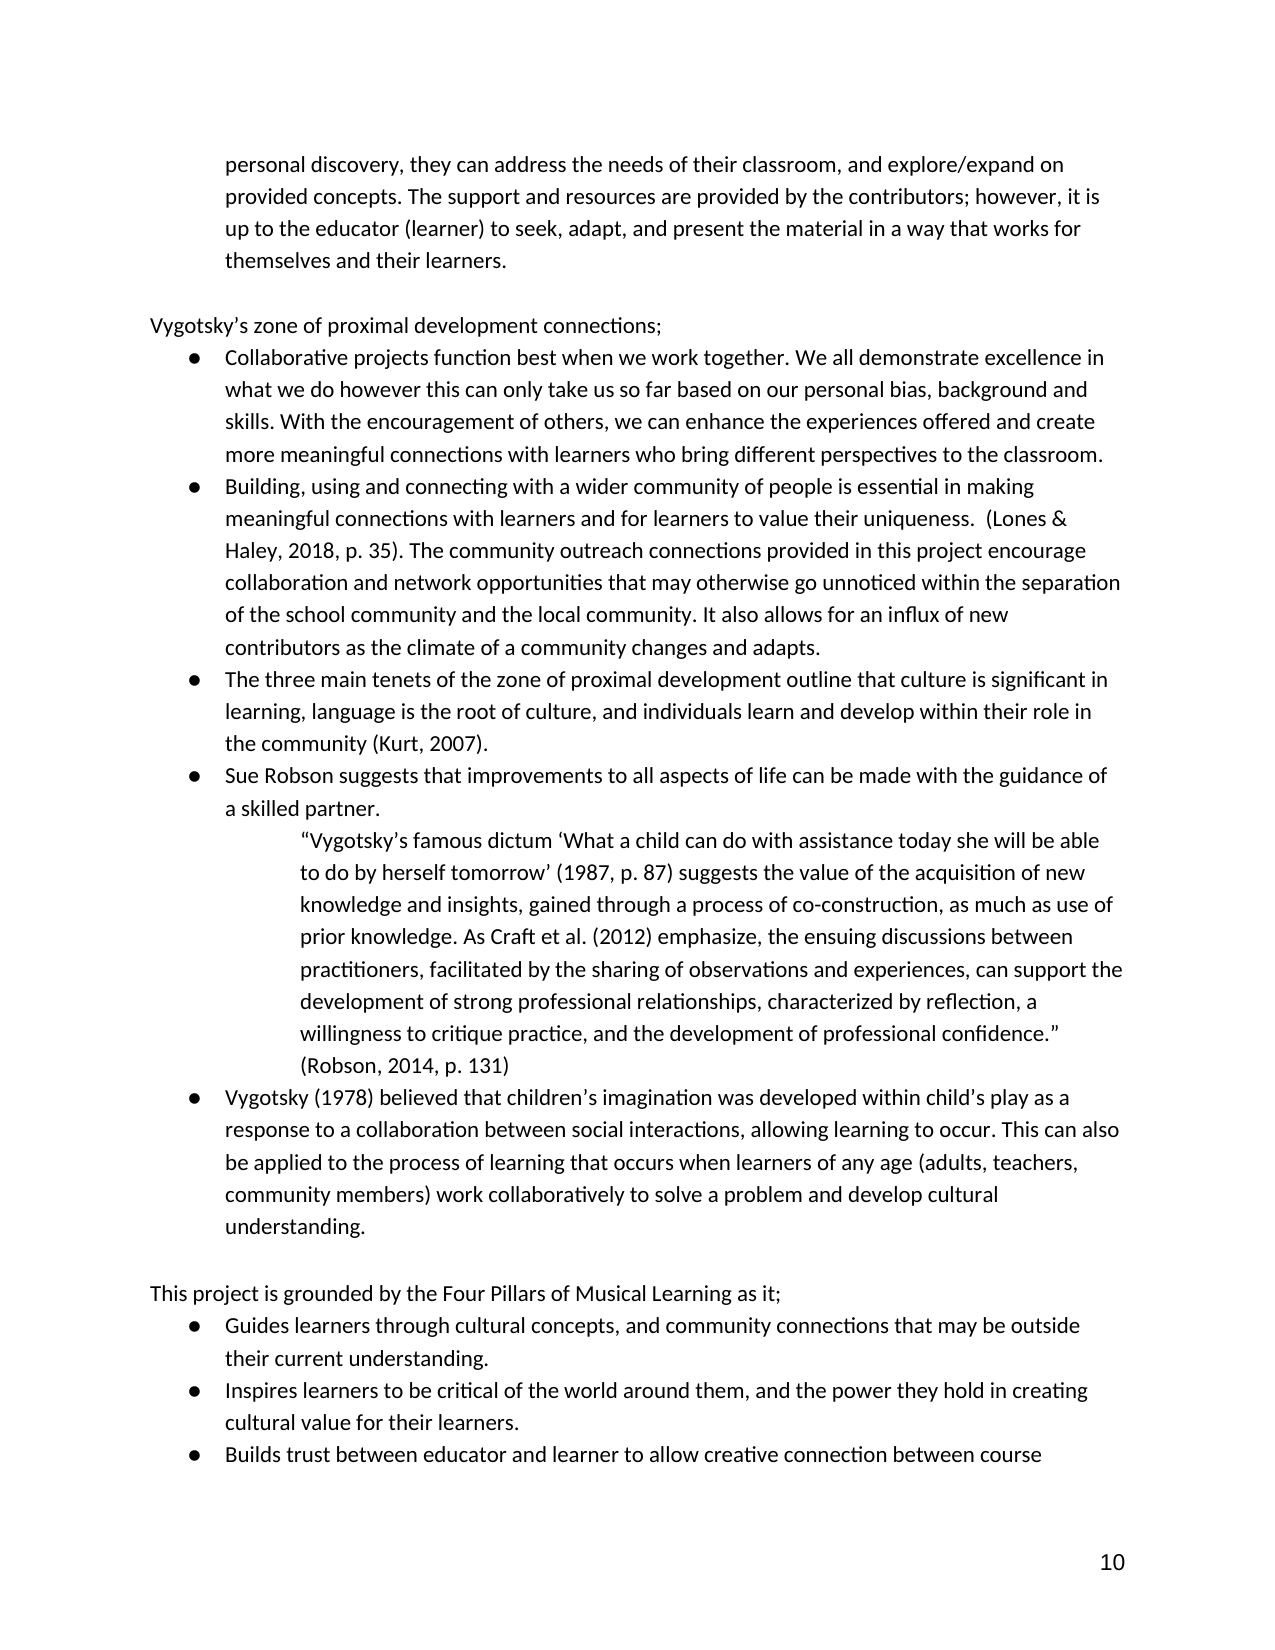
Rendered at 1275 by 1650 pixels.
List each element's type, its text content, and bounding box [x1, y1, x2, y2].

list Collaborative projects function best when we work together. We all demonstrate excellence in what we do however this can only take us so far based on our personal bias, background and skills. With the encouragement of others, we can enhance the experiences offered and create more meaningful connections with learners who bring different perspectives to the classroom. [187, 343, 1125, 468]
list Building, using and connecting with a wider community of people is essential in making meaningful connections with learners and for learners to value their uniqueness. (Lones & Haley, 2018, p. 35). The community outreach connections provided in this project encourage collaboration and network opportunities that may otherwise go unnoticed within the separation of the school community and the local community. It also allows for an influx of new contributors as the climate of a community changes and adapts. [187, 472, 1125, 661]
list Inspires learners to be critical of the world around them, and the power they hold in creating cultural value for their learners. [187, 1376, 1125, 1436]
text “Vygotsky’s famous dictum ‘What a child can do with assistance today she will be able to do by herself tomorrow’ (1987, p. 87) suggests the value of the acquisition of new knowledge and insights, gained through a process of co-construction, as much as use of prior knowledge. As Craft et al. (2012) emphasize, the ensuing discussions between practitioners, facilitated by the sharing of observations and experiences, can support the development of strong professional relationships, characterized by reflection, a willingness to critique practice, and the development of professional confidence.” (Robson, 2014, p. 131) [300, 826, 1125, 1079]
list Vygotsky (1978) believed that children’s imagination was developed within child’s play as a response to a collaboration between social interactions, allowing learning to occur. This can also be applied to the process of learning that occurs when learners of any age (adults, teachers, community members) work collaboratively to solve a problem and develop cultural understanding. [187, 1083, 1125, 1240]
text Vygotsky’s zone of proximal development connections; [150, 311, 1125, 339]
text This project is grounded by the Four Pillars of Musical Learning as it; [150, 1279, 1125, 1307]
list personal discovery, they can address the needs of their classroom, and explore/expand on provided concepts. The support and resources are provided by the contributors; however, it is up to the educator (learner) to seek, adapt, and present the material in a way that works for themselves and their learners. [187, 150, 1125, 274]
list Guides learners through cultural concepts, and community connections that may be outside their current understanding. [187, 1312, 1125, 1372]
list The three main tenets of the zone of proximal development outline that culture is significant in learning, language is the root of culture, and individuals learn and develop within their role in the community (Kurt, 2007). [187, 665, 1125, 757]
list Sue Robson suggests that improvements to all aspects of life can be made with the guidance of a skilled partner. [187, 762, 1125, 822]
list Builds trust between educator and learner to allow creative connection between course [187, 1440, 1125, 1468]
